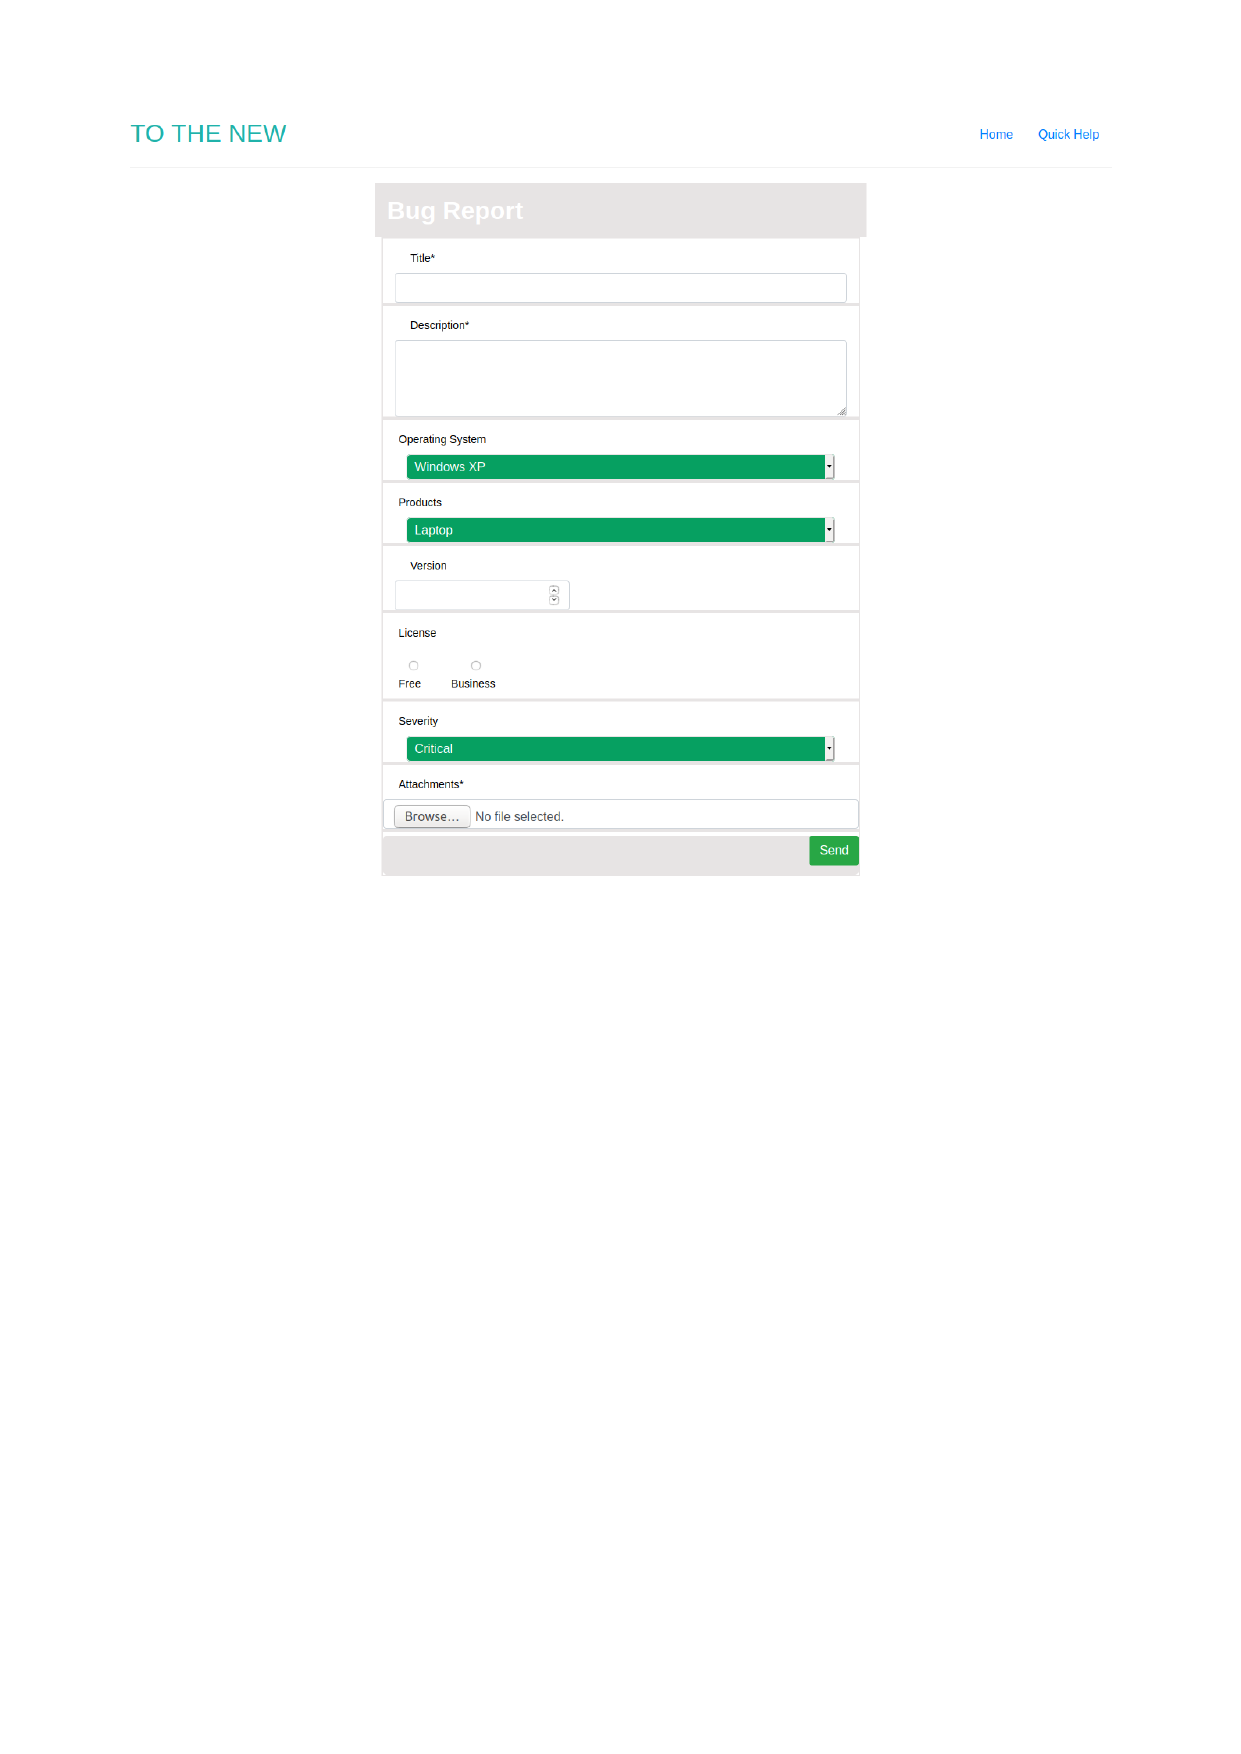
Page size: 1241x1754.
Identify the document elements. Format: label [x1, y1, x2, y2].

picture [118, 118, 1123, 876]
